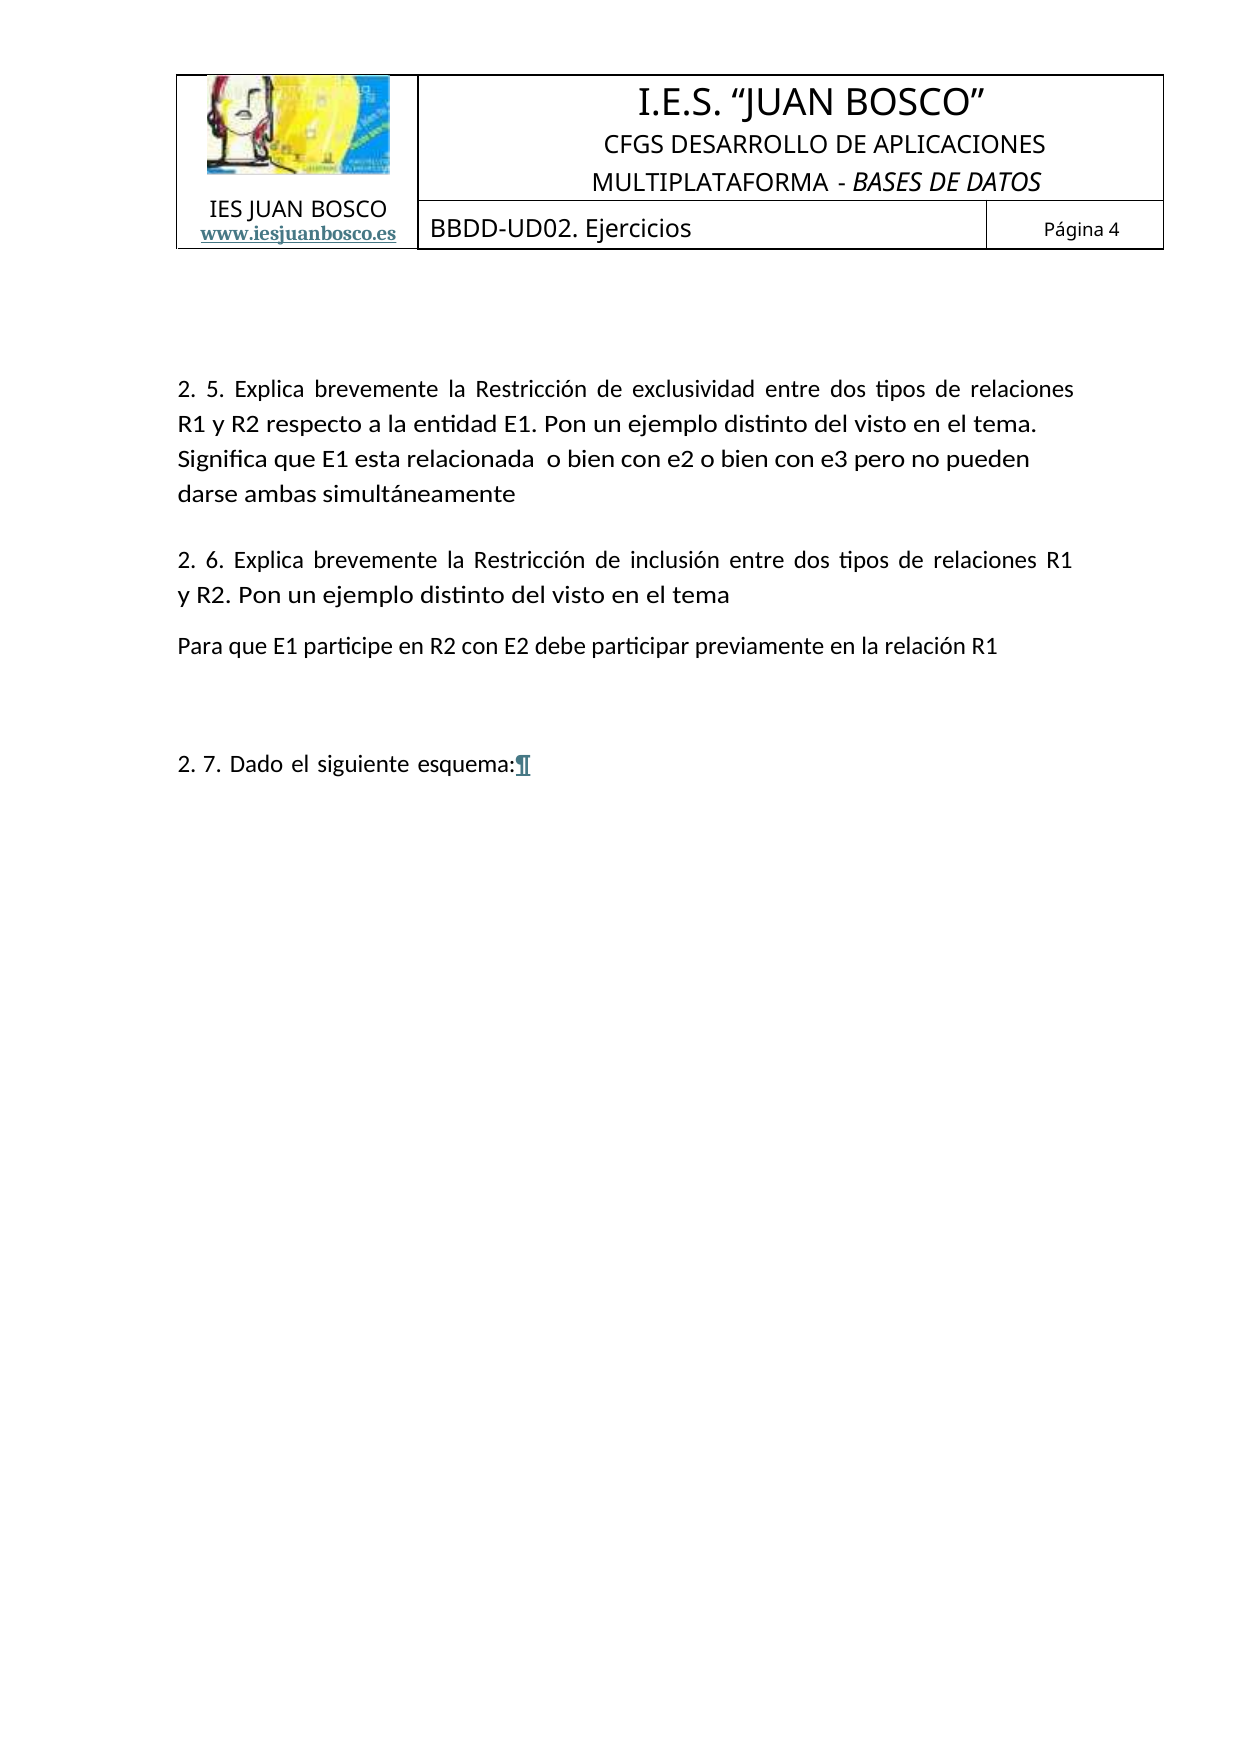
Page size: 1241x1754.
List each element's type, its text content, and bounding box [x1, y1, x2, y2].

text 2. 6. Explica brevemente la Restricción de inclusión entre dos tipos de relaciones R1 y R2. Pon un ejemplo distinto del visto en el tema [177, 544, 1083, 609]
picture [207, 75, 390, 176]
text 2. 5. Explica brevemente la Restricción de exclusividad entre dos tipos de relaciones R1 y R2 respecto a la entidad E1. Pon un ejemplo distinto del visto en el tema. [177, 373, 1083, 438]
text Para que E1 participe en R2 con E2 debe participar previamente en la relación R1 [177, 630, 1083, 661]
text Significa que E1 esta relacionada o bien con e2 o bien con e3 pero no pueden darse ambas simultáneamente [177, 443, 1083, 508]
list 7. Dado el siguiente esquema:¶ [177, 748, 1176, 779]
